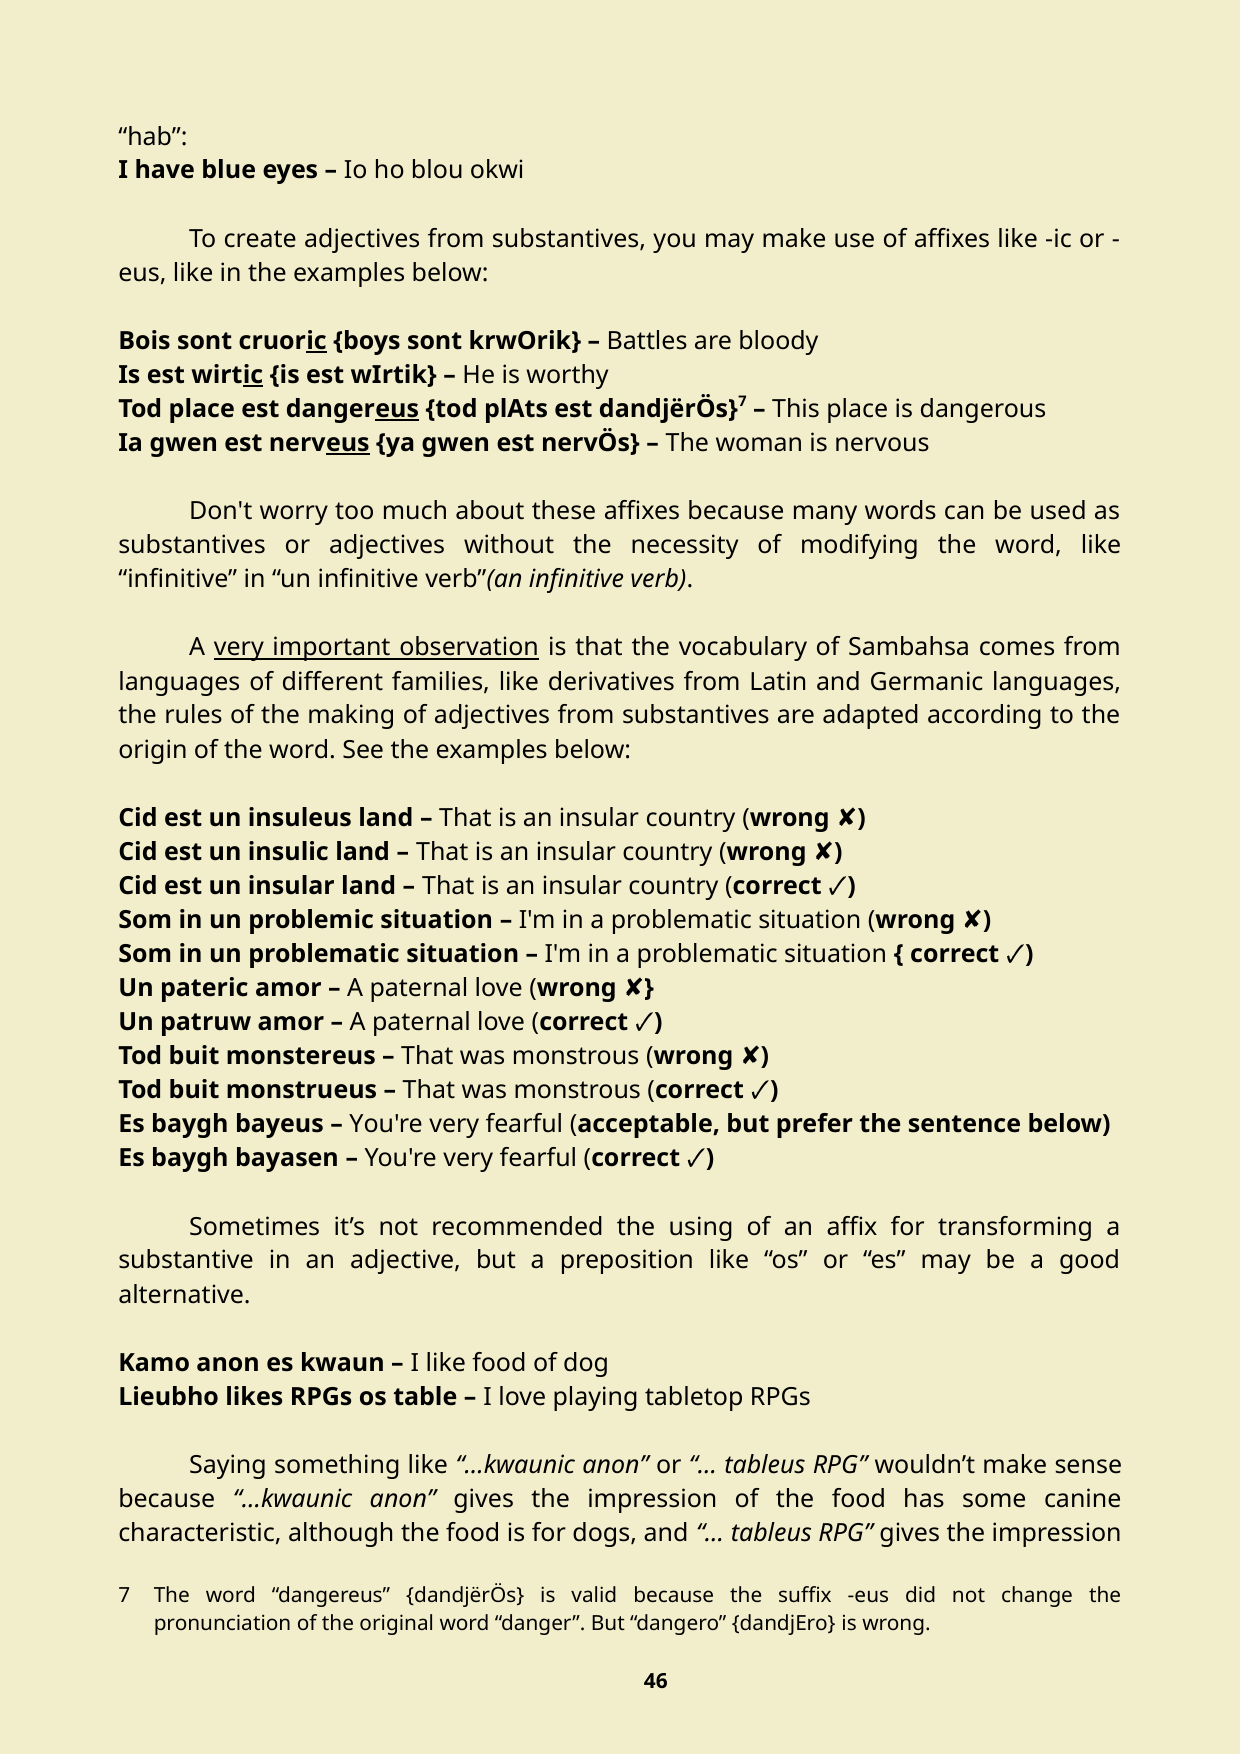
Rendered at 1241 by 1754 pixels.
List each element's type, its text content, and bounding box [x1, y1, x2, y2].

text A very important observation is that the vocabulary of Sambahsa comes from languages of different families, like derivatives from Latin and Germanic languages, the rules of the making of adjectives from substantives are adapted according to the origin of the word. See the examples below: [118, 629, 1122, 765]
text Kamo anon es kwaun – I like food of dog [118, 1344, 1122, 1378]
text Som in un problemic situation – I'm in a problematic situation (wrong ✘) [118, 902, 1122, 936]
text Es baygh bayasen – You're very fearful (correct 🗸) [118, 1140, 1122, 1174]
text Lieubho likes RPGs os table – I love playing tabletop RPGs [118, 1378, 1122, 1412]
text Sometimes it’s not recommended the using of an affix for transforming a substantive in an adjective, but a preposition like “os” or “es” may be a good alternative. [118, 1208, 1122, 1310]
text Cid est un insuleus land – That is an insular country (wrong ✘) [118, 799, 1122, 833]
text “hab”: [118, 118, 1122, 152]
text Som in un problematic situation – I'm in a problematic situation { correct 🗸) [118, 936, 1122, 970]
text Un pateric amor – A paternal love (wrong ✘} [118, 970, 1122, 1004]
text Cid est un insular land – That is an insular country (correct 🗸) [118, 867, 1122, 902]
text The word “dangereus” {dandjërÖs} is valid because the suffix -eus did not change the pronunciation of the original word “danger”. But “dangero” {dandjEro} is wrong. [118, 1580, 1122, 1637]
text Es baygh bayeus – You're very fearful (acceptable, but prefer the sentence below) [118, 1106, 1122, 1140]
text To create adjectives from substantives, you may make use of affixes like -ic or -eus, like in the examples below: [118, 220, 1122, 288]
text Tod buit monstrueus – That was monstrous (correct 🗸) [118, 1072, 1122, 1106]
text Saying something like “…kwaunic anon” or “… tableus RPG” wouldn’t make sense because “…kwaunic anon” gives the impression of the food has some canine characteristic, although the food is for dogs, and “… tableus RPG” gives the impression [118, 1447, 1122, 1549]
text I have blue eyes – Io ho blou okwi [118, 152, 1122, 186]
text Is est wirtic {is est wIrtik} – He is worthy [118, 357, 1122, 391]
text Ia gwen est nerveus {ya gwen est nervÖs} – The woman is nervous [118, 425, 1122, 459]
text Un patruw amor – A paternal love (correct 🗸) [118, 1004, 1122, 1038]
text Tod buit monstereus – That was monstrous (wrong ✘) [118, 1038, 1122, 1072]
text Don't worry too much about these affixes because many words can be used as substantives or adjectives without the necessity of modifying the word, like “infinitive” in “un infinitive verb”(an infinitive verb). [118, 493, 1122, 595]
text Tod place est dangereus {tod plAts est dandjërÖs} – This place is dangerous [118, 391, 1122, 425]
text Cid est un insulic land – That is an insular country (wrong ✘) [118, 833, 1122, 867]
text Bois sont cruoric {boys sont krwOrik} – Battles are bloody [118, 322, 1122, 357]
